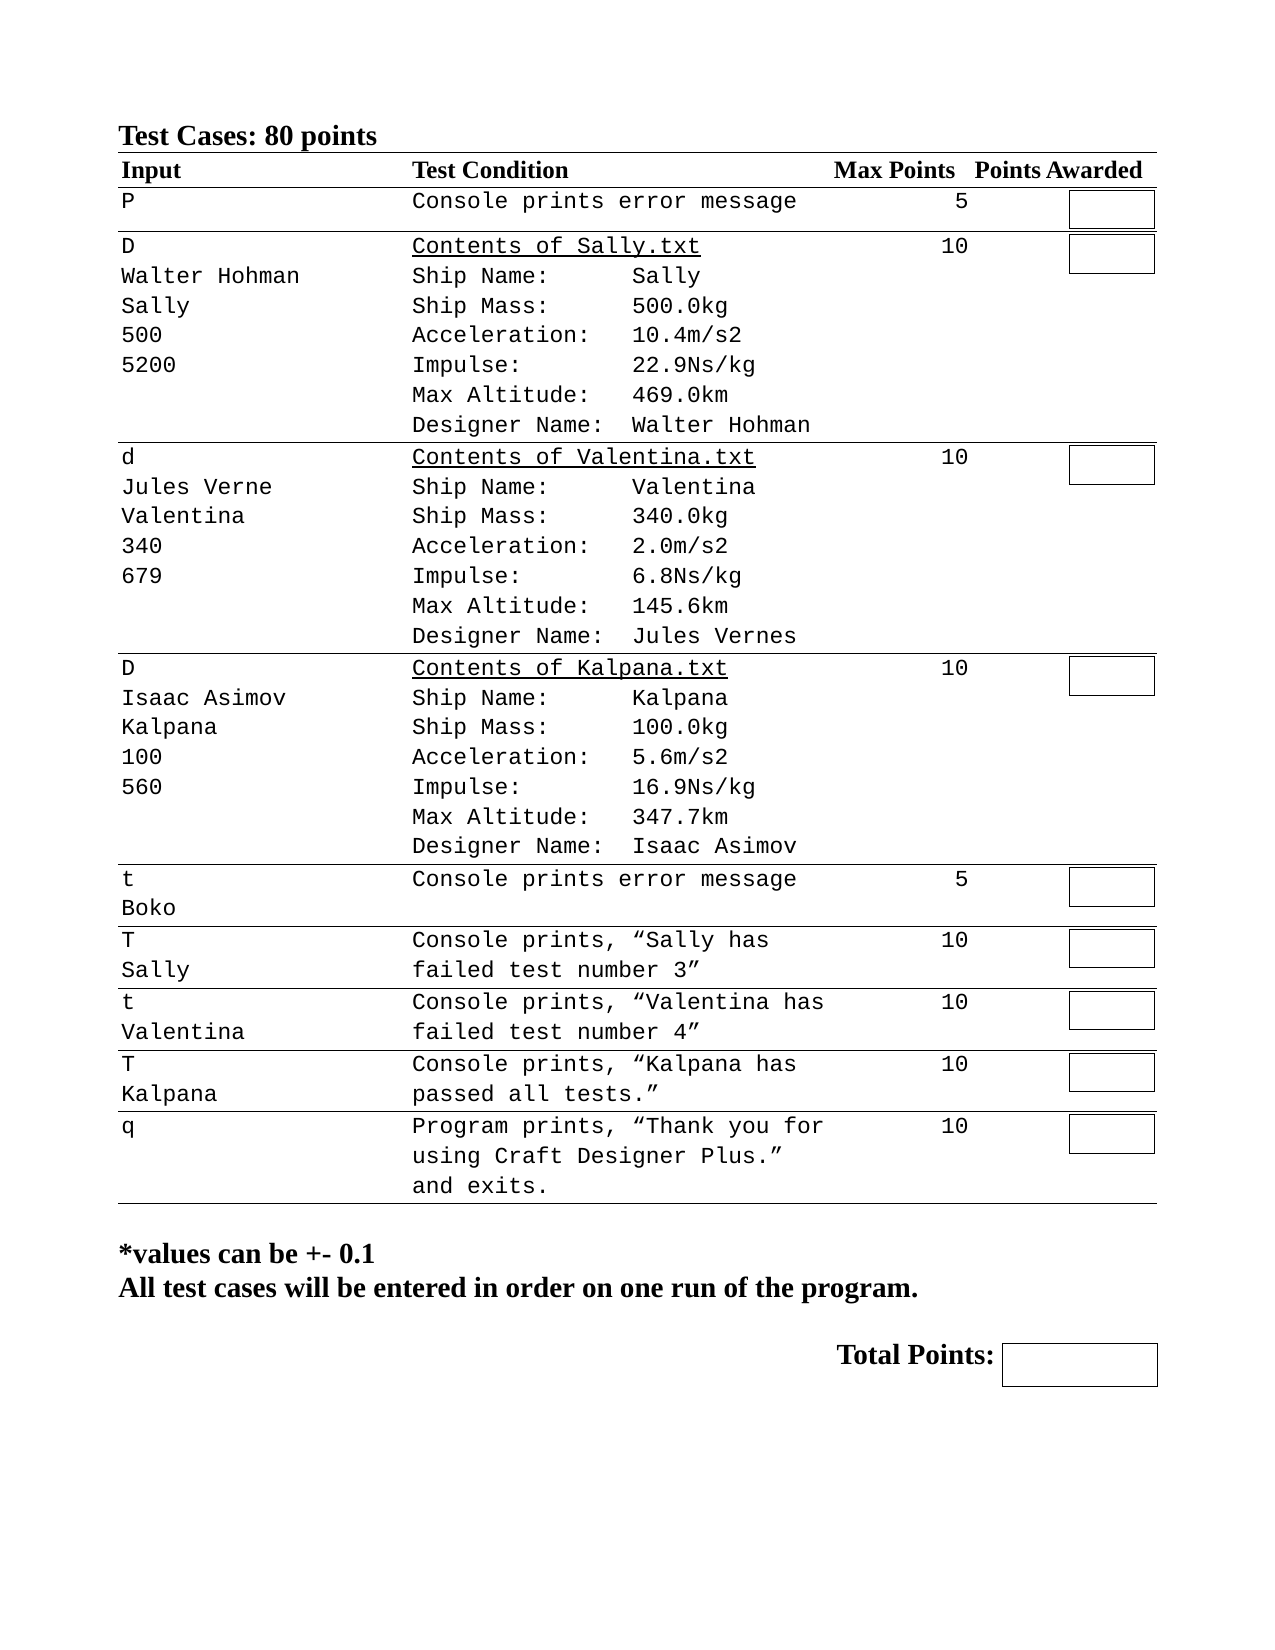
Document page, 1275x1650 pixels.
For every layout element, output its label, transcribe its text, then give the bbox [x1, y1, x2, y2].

table_cell T Sally [118, 927, 409, 988]
table_cell 10 [831, 443, 971, 653]
table_cell 10 [831, 989, 971, 1049]
table_header Test Condition [409, 153, 831, 187]
table_cell [971, 1051, 1157, 1111]
table_cell P [118, 188, 409, 231]
table_cell [971, 654, 1157, 864]
table_cell D Walter Hohman Sally 500 5200 [118, 232, 409, 442]
table_cell [971, 927, 1157, 988]
table_cell Console prints, “Kalpana has passed all tests.” [409, 1051, 831, 1111]
table_cell q [118, 1112, 409, 1203]
table_cell Console prints error message [409, 188, 831, 231]
table_cell [971, 232, 1157, 442]
table_cell 10 [831, 927, 971, 988]
table_cell Console prints error message [409, 865, 831, 926]
text Test Cases: 80 points [118, 118, 1157, 152]
table_cell D Isaac Asimov Kalpana 100 560 [118, 654, 409, 864]
table_header Max Points [831, 153, 971, 187]
table_cell 5 [831, 865, 971, 926]
table_cell t Valentina [118, 989, 409, 1049]
table_cell 10 [831, 654, 971, 864]
table_cell d Jules Verne Valentina 340 679 [118, 443, 409, 653]
table_cell 10 [831, 1112, 971, 1203]
table_cell [971, 865, 1157, 926]
table_cell Contents of Sally.txt Ship Name: Sally Ship Mass: 500.0kg Acceleration: 10.4m/s2 Impulse: 22.9Ns/kg Max Altitude: 469.0km Designer Name: Walter Hohman [409, 232, 831, 442]
table_header Points Awarded [971, 153, 1157, 187]
table_cell Console prints, “Sally has failed test number 3” [409, 927, 831, 988]
table_cell 5 [831, 188, 971, 231]
table_cell Contents of Kalpana.txt Ship Name: Kalpana Ship Mass: 100.0kg Acceleration: 5.6m/s2 Impulse: 16.9Ns/kg Max Altitude: 347.7km Designer Name: Isaac Asimov [409, 654, 831, 864]
table_header Input [118, 153, 409, 187]
table_cell [971, 989, 1157, 1049]
table_cell 10 [831, 1051, 971, 1111]
text *values can be +- 0.1 [118, 1237, 1157, 1270]
text All test cases will be entered in order on one run of the program. [118, 1270, 1157, 1304]
table_cell Program prints, “Thank you for using Craft Designer Plus.” and exits. [409, 1112, 831, 1203]
table_cell T Kalpana [118, 1051, 409, 1111]
table_cell [971, 443, 1157, 653]
table_cell [971, 1112, 1157, 1203]
table_cell t Boko [118, 865, 409, 926]
table_cell [971, 188, 1157, 231]
table_cell Contents of Valentina.txt Ship Name: Valentina Ship Mass: 340.0kg Acceleration: 2.0m/s2 Impulse: 6.8Ns/kg Max Altitude: 145.6km Designer Name: Jules Vernes [409, 443, 831, 653]
table_cell Console prints, “Valentina has failed test number 4” [409, 989, 831, 1049]
table_cell 10 [831, 232, 971, 442]
text Total Points: [118, 1337, 1157, 1386]
